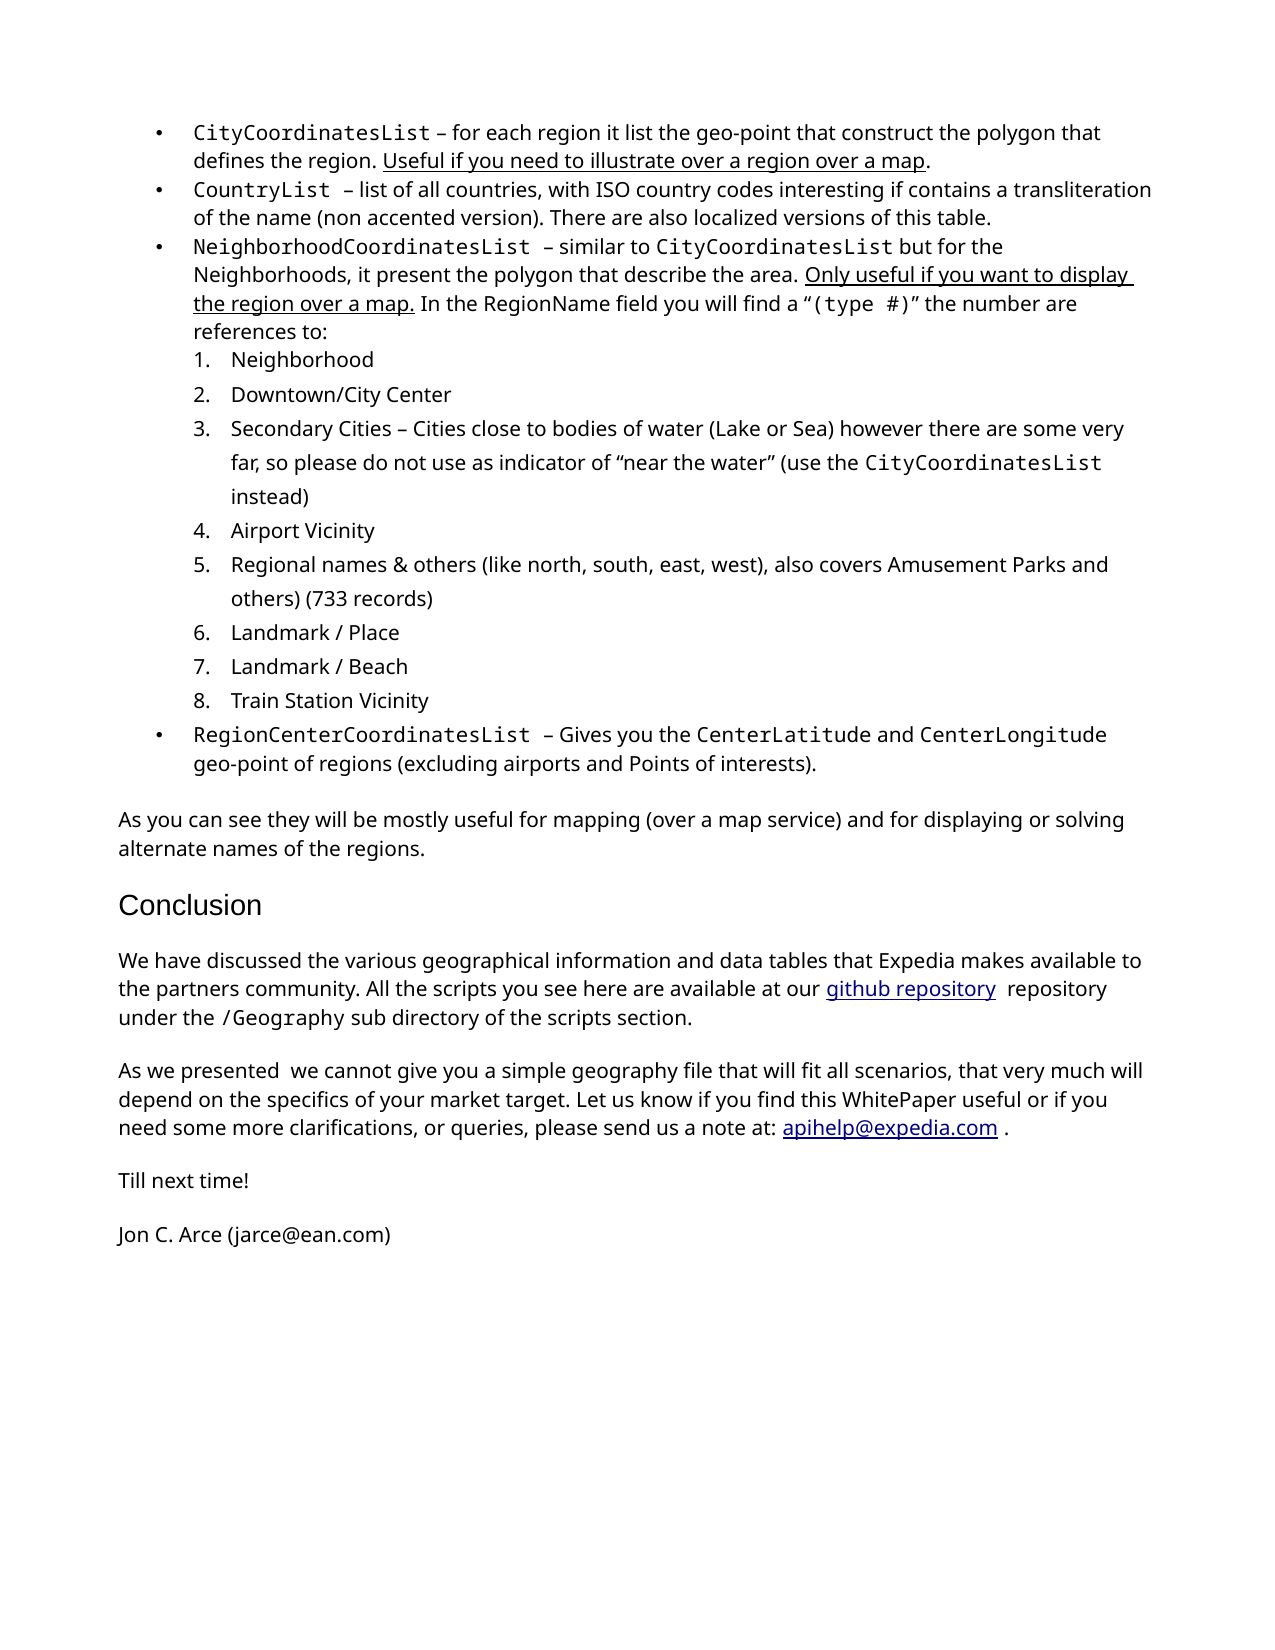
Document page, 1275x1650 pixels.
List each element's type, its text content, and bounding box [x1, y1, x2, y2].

list RegionCenterCoordinatesList – Gives you the CenterLatitude and CenterLongitude geo-point of regions (excluding airports and Points of interests). [156, 720, 1157, 777]
list Downtown/City Center [193, 380, 1157, 408]
text As you can see they will be mostly useful for mapping (over a map service) and for displaying or solving alternate names of the regions. [118, 806, 1157, 862]
subtitle We have discussed the various geographical information and data tables that Expedia makes available to the partners community. All the scripts you see here are available at our github repository repository under the /Geography sub directory of the scripts section. [118, 946, 1157, 1031]
subtitle As we presented we cannot give you a simple geography file that will fit all scenarios, that very much will depend on the specifics of your market target. Let us know if you find this WhitePaper useful or if you need some more clarifications, or queries, please send us a note at: apihelp@expedia.com . [118, 1056, 1157, 1142]
list Regional names & others (like north, south, east, west), also covers Amusement Parks and others) (733 records) [193, 550, 1157, 612]
subtitle Till next time! [118, 1167, 1157, 1195]
list Neighborhood [193, 346, 1157, 374]
list Train Station Vicinity [193, 686, 1157, 715]
list CountryList – list of all countries, with ISO country codes interesting if contains a transliteration of the name (non accented version). There are also localized versions of this table. [156, 175, 1157, 232]
list NeighborhoodCoordinatesList – similar to CityCoordinatesList but for the Neighborhoods, it present the polygon that describe the area. Only useful if you want to display the region over a map. In the RegionName field you will find a “(type #)” the number are references to: [156, 232, 1157, 346]
list Landmark / Beach [193, 652, 1157, 681]
list CityCoordinatesList – for each region it list the geo-point that construct the polygon that defines the region. Useful if you need to illustrate over a region over a map. [156, 118, 1157, 175]
subtitle Jon C. Arce (jarce@ean.com) [118, 1220, 1157, 1248]
subtitle Conclusion [118, 887, 1157, 921]
list Landmark / Place [193, 618, 1157, 647]
list Secondary Cities – Cities close to bodies of water (Lake or Sea) however there are some very far, so please do not use as indicator of “near the water” (use the CityCoordinatesList instead) [193, 414, 1157, 510]
list Airport Vicinity [193, 516, 1157, 544]
